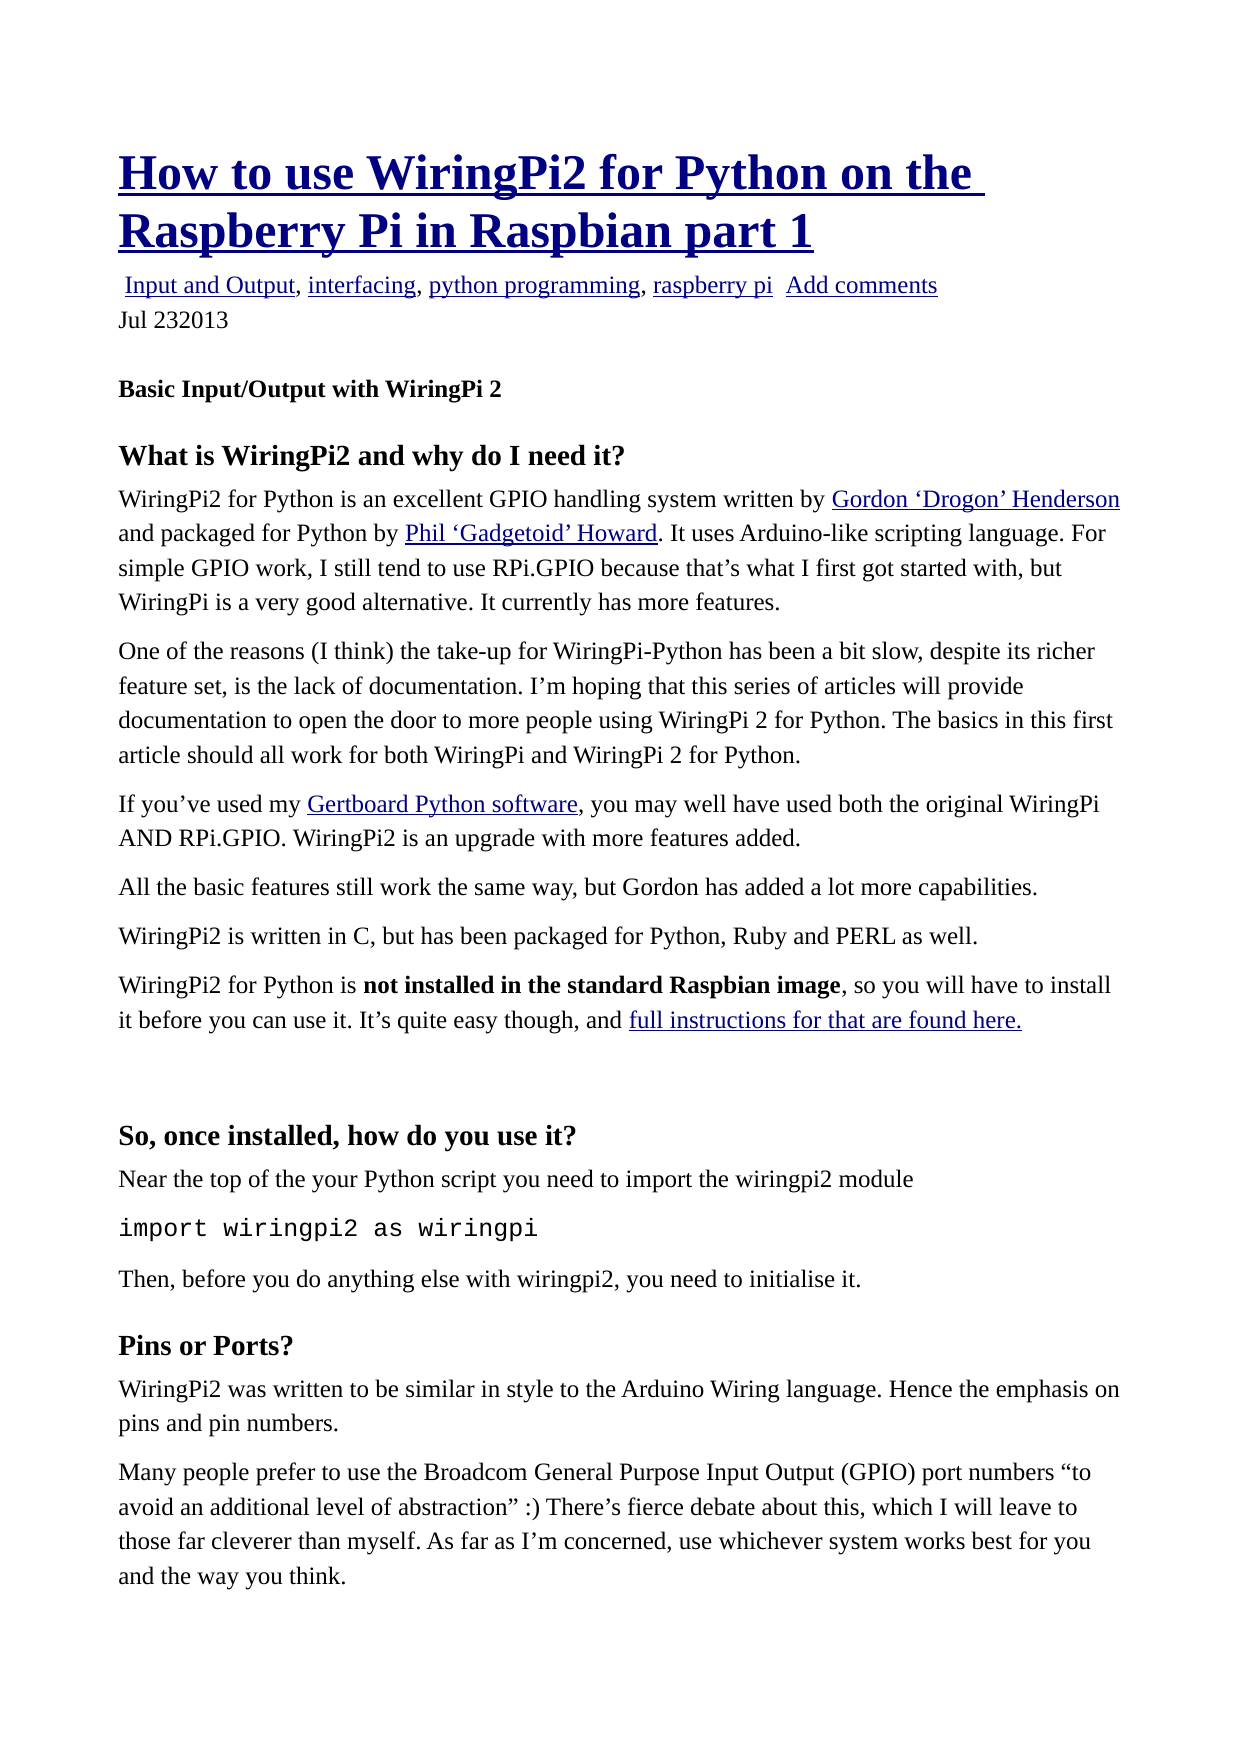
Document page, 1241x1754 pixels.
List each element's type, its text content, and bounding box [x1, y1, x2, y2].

text Then, before you do anything else with wiringpi2, you need to initialise it. [118, 1264, 1122, 1293]
text Input and Output, interfacing, python programming, raspberry pi Add comments [118, 271, 1122, 299]
text Near the top of the your Python script you need to import the wiringpi2 module [118, 1164, 1122, 1192]
text WiringPi2 for Python is not installed in the standard Raspbian image, so you will have to install it before you can use it. It’s quite easy though, and full instructions for that are found here. [118, 970, 1122, 1034]
text WiringPi2 is written in C, but has been packaged for Python, Ruby and PERL as well. [118, 921, 1122, 950]
subtitle Pins or Ports? [118, 1328, 1122, 1361]
subtitle So, once installed, how do you use it? [118, 1118, 1122, 1151]
subtitle What is WiringPi2 and why do I need it? [118, 438, 1122, 471]
text WiringPi2 was written to be similar in style to the Arduino Wiring language. Hence the emphasis on pins and pin numbers. [118, 1374, 1122, 1437]
text Jul 232013 [118, 305, 1122, 334]
text If you’ve used my Gertboard Python software, you may well have used both the original WiringPi AND RPi.GPIO. WiringPi2 is an upgrade with more features added. [118, 789, 1122, 852]
text One of the reasons (I think) the take-up for WiringPi-Python has been a bit slow, despite its richer feature set, is the lack of documentation. I’m hoping that this series of articles will provide documentation to open the door to more people using WiringPi 2 for Python. The basics in this first article should all work for both WiringPi and WiringPi 2 for Python. [118, 636, 1122, 768]
text All the basic features still work the same way, but Gordon has added a lot more capabilities. [118, 872, 1122, 901]
text WiringPi2 for Python is an excellent GPIO handling system written by Gordon ‘Drogon’ Henderson and packaged for Python by Phil ‘Gadgetoid’ Howard. It uses Arduino-like scripting language. For simple GPIO work, I still tend to use RPi.GPIO because that’s what I first got started with, but WiringPi is a very good alternative. It currently has more features. [118, 484, 1122, 616]
subtitle How to use WiringPi2 for Python on the Raspberry Pi in Raspbian part 1 [118, 143, 1122, 258]
text Basic Input/Output with WiringPi 2 [118, 374, 1122, 403]
text import wiringpi2 as wiringpi [118, 1213, 1122, 1243]
text Many people prefer to use the Broadcom General Purpose Input Output (GPIO) port numbers “to avoid an additional level of abstraction” :) There’s fierce debate about this, which I will leave to those far cleverer than myself. As far as I’m concerned, use whichever system works best for you and the way you think. [118, 1457, 1122, 1590]
